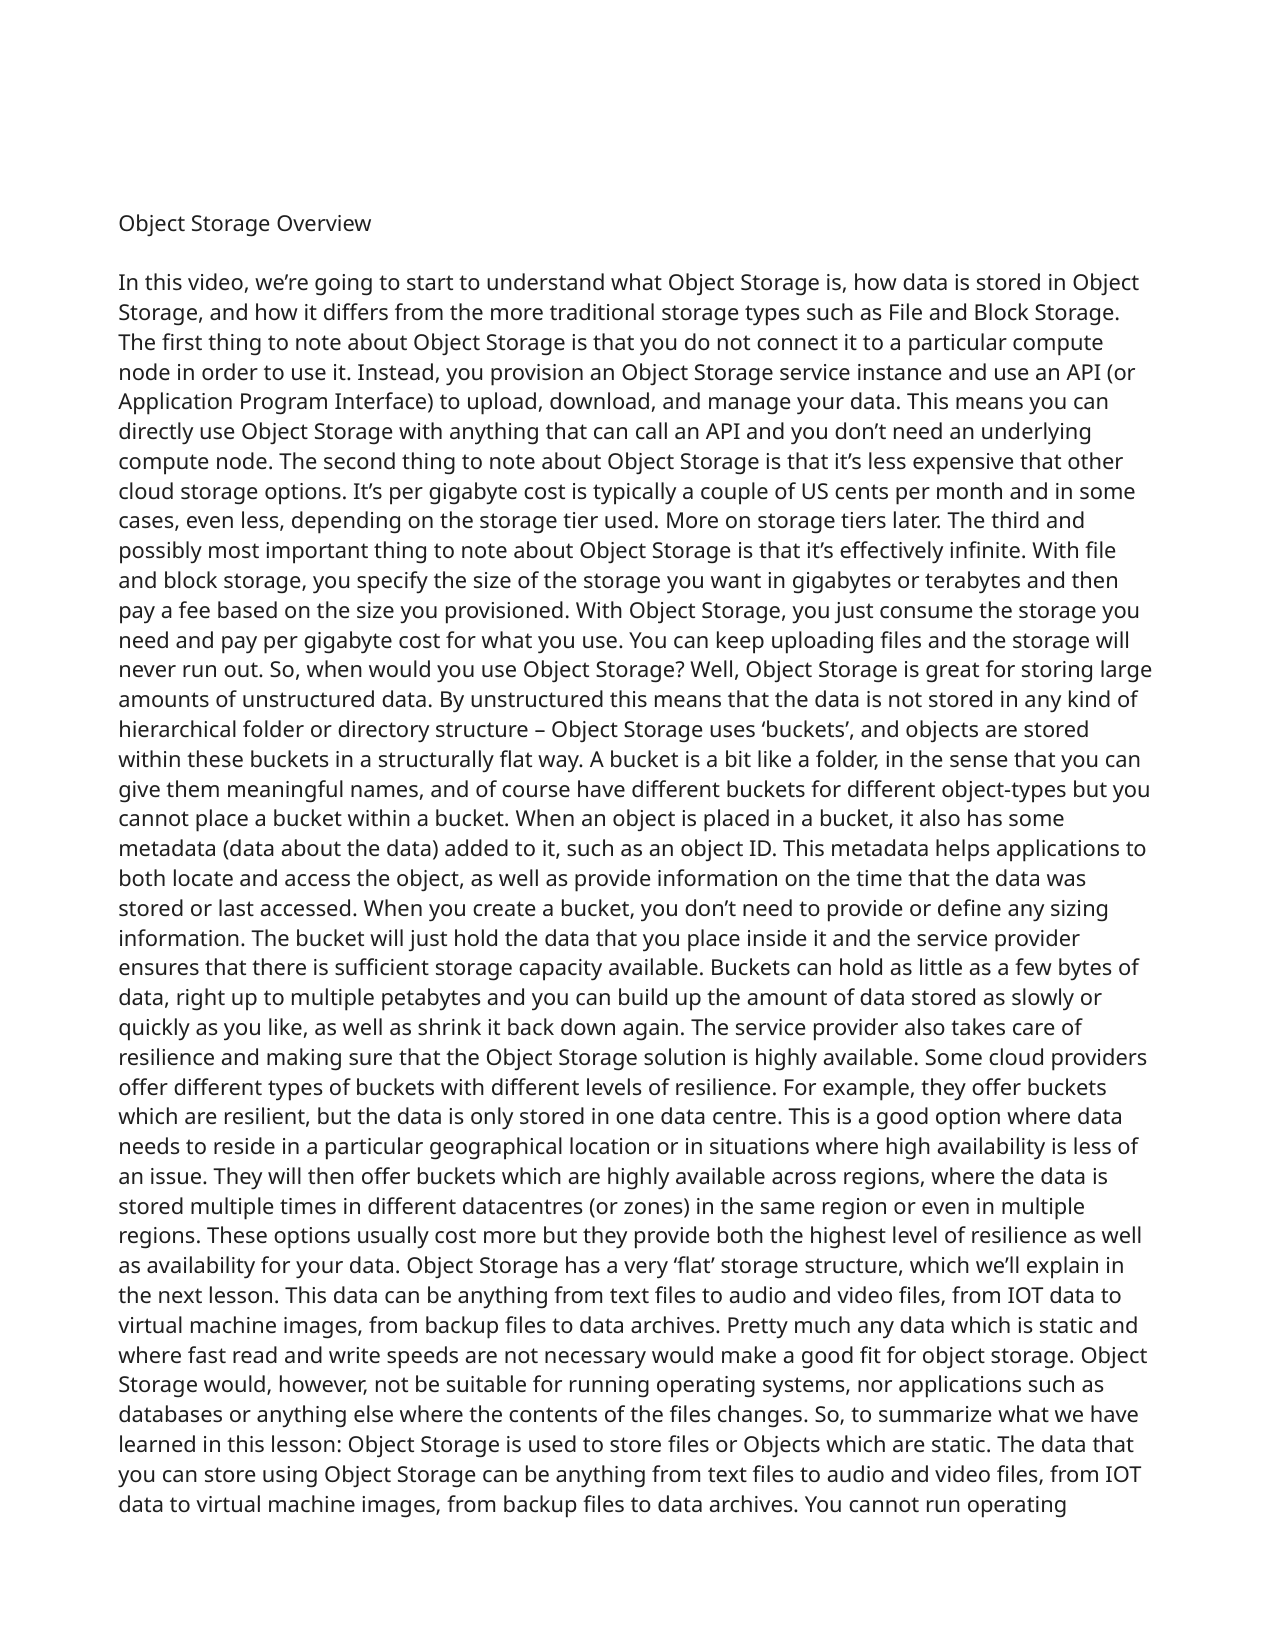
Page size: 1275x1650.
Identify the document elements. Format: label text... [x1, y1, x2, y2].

text In this video, we’re going to start to understand what Object Storage is, how data is stored in Object Storage, and how it differs from the more traditional storage types such as File and Block Storage. The first thing to note about Object Storage is that you do not connect it to a particular compute node in order to use it. Instead, you provision an Object Storage service instance and use an API (or Application Program Interface) to upload, download, and manage your data. This means you can directly use Object Storage with anything that can call an API and you don’t need an underlying compute node. The second thing to note about Object Storage is that it’s less expensive that other cloud storage options. It’s per gigabyte cost is typically a couple of US cents per month and in some cases, even less, depending on the storage tier used. More on storage tiers later. The third and possibly most important thing to note about Object Storage is that it’s effectively infinite. With file and block storage, you specify the size of the storage you want in gigabytes or terabytes and then pay a fee based on the size you provisioned. With Object Storage, you just consume the storage you need and pay per gigabyte cost for what you use. You can keep uploading files and the storage will never run out. So, when would you use Object Storage? Well, Object Storage is great for storing large amounts of unstructured data. By unstructured this means that the data is not stored in any kind of hierarchical folder or directory structure – Object Storage uses ‘buckets’, and objects are stored within these buckets in a structurally flat way. A bucket is a bit like a folder, in the sense that you can give them meaningful names, and of course have different buckets for different object-types but you cannot place a bucket within a bucket. When an object is placed in a bucket, it also has some metadata (data about the data) added to it, such as an object ID. This metadata helps applications to both locate and access the object, as well as provide information on the time that the data was stored or last accessed. When you create a bucket, you don’t need to provide or define any sizing information. The bucket will just hold the data that you place inside it and the service provider ensures that there is sufficient storage capacity available. Buckets can hold as little as a few bytes of data, right up to multiple petabytes and you can build up the amount of data stored as slowly or quickly as you like, as well as shrink it back down again. The service provider also takes care of resilience and making sure that the Object Storage solution is highly available. Some cloud providers offer different types of buckets with different levels of resilience. For example, they offer buckets which are resilient, but the data is only stored in one data centre. This is a good option where data needs to reside in a particular geographical location or in situations where high availability is less of an issue. They will then offer buckets which are highly available across regions, where the data is stored multiple times in different datacentres (or zones) in the same region or even in multiple regions. These options usually cost more but they provide both the highest level of resilience as well as availability for your data. Object Storage has a very ‘flat’ storage structure, which we’ll explain in the next lesson. This data can be anything from text files to audio and video files, from IOT data to virtual machine images, from backup files to data archives. Pretty much any data which is static and where fast read and write speeds are not necessary would make a good fit for object storage. Object Storage would, however, not be suitable for running operating systems, nor applications such as databases or anything else where the contents of the files changes. So, to summarize what we have learned in this lesson: Object Storage is used to store files or Objects which are static. The data that you can store using Object Storage can be anything from text files to audio and video files, from IOT data to virtual machine images, from backup files to data archives. You cannot run operating [118, 267, 1157, 1518]
text Object Storage Overview [118, 207, 1157, 237]
